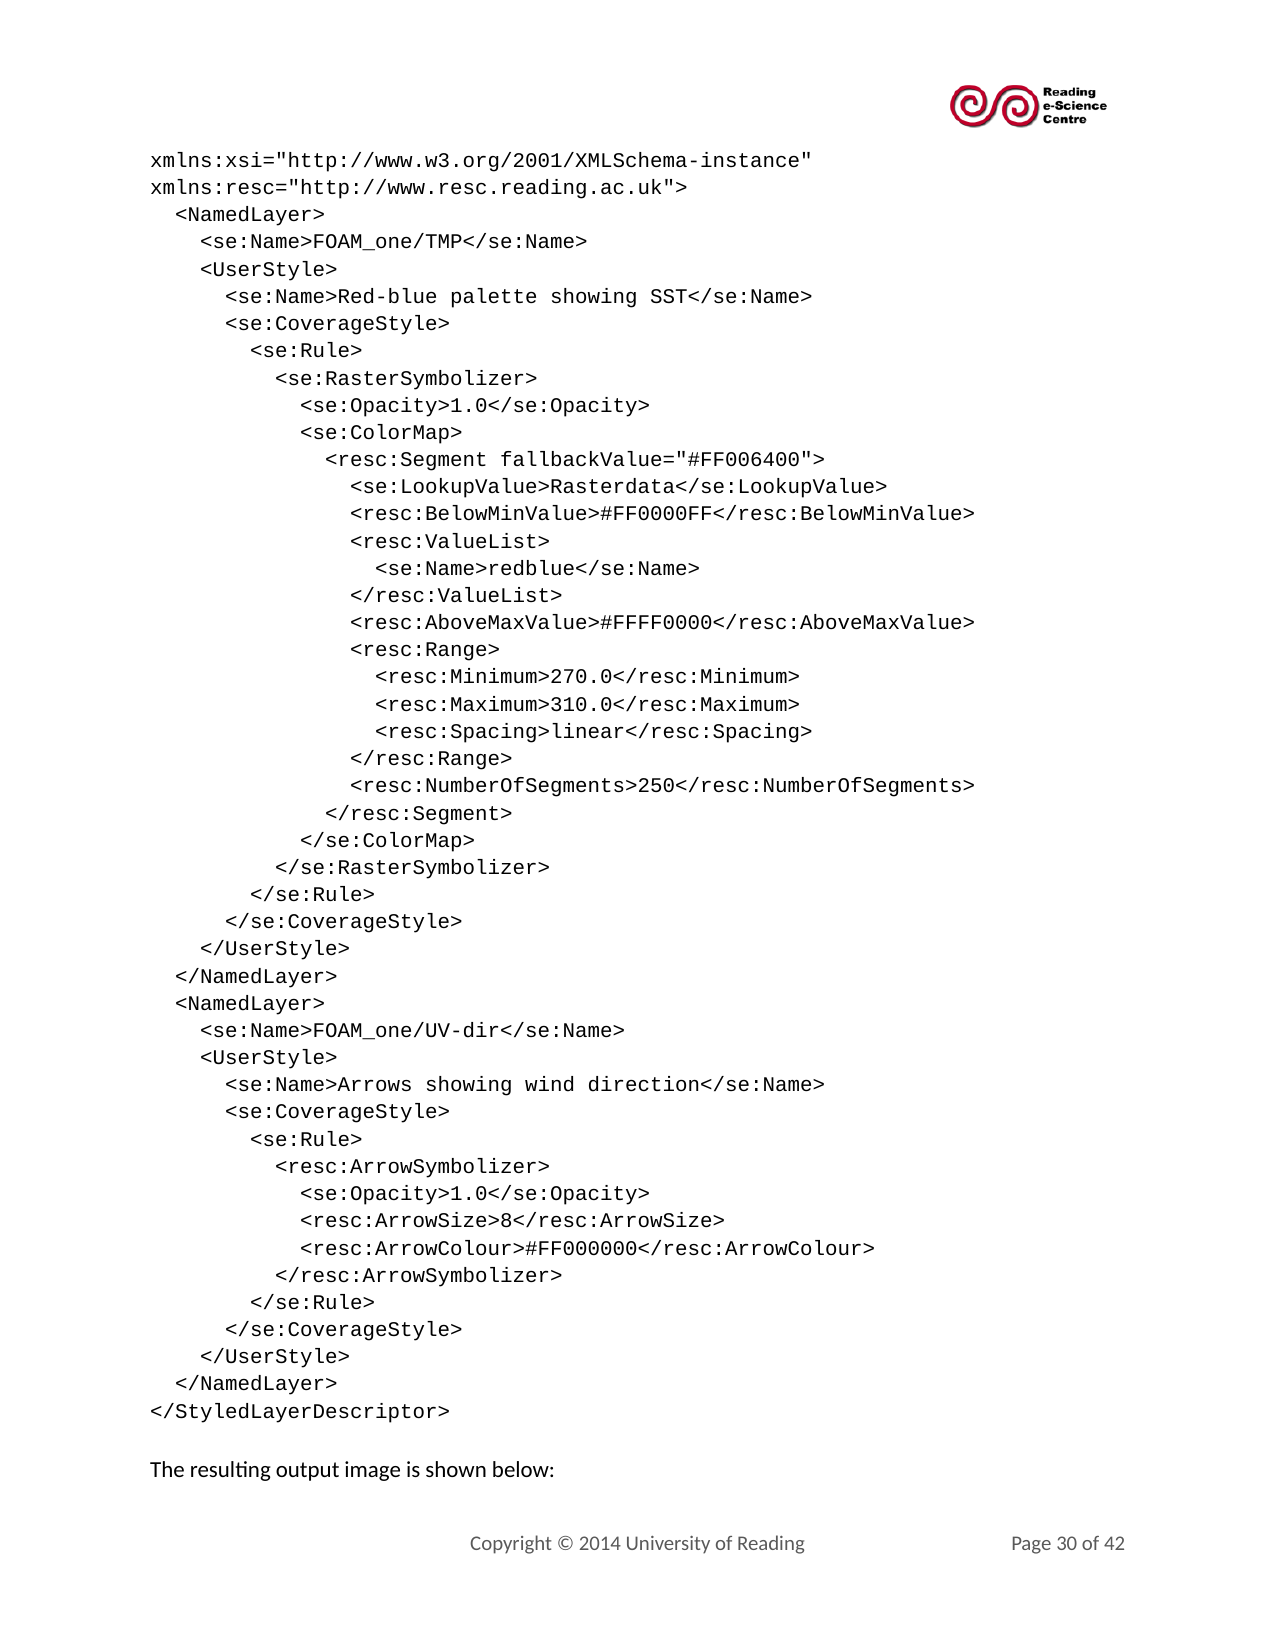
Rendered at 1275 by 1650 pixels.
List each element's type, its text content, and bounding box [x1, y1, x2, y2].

text <resc:ArrowColour>#FF000000</resc:ArrowColour> [150, 1237, 1125, 1261]
text <resc:AboveMaxValue>#FFFF0000</resc:AboveMaxValue> [150, 612, 1125, 636]
text <resc:NumberOfSegments>250</resc:NumberOfSegments> [150, 775, 1125, 799]
text </se:Rule> [150, 1292, 1125, 1316]
text <se:CoverageStyle> [150, 313, 1125, 337]
text </resc:ArrowSymbolizer> [150, 1265, 1125, 1288]
text </StyledLayerDescriptor> [150, 1401, 1125, 1424]
text <UserStyle> [150, 1047, 1125, 1071]
picture [949, 81, 1110, 131]
text <resc:Minimum>270.0</resc:Minimum> [150, 667, 1125, 690]
text <se:Name>FOAM_one/TMP</se:Name> [150, 232, 1125, 255]
text <se:ColorMap> [150, 422, 1125, 446]
text <se:Opacity>1.0</se:Opacity> [150, 1183, 1125, 1207]
text <resc:Spacing>linear</resc:Spacing> [150, 721, 1125, 744]
text </NamedLayer> [150, 1373, 1125, 1397]
text <resc:Range> [150, 639, 1125, 663]
text <resc:ValueList> [150, 531, 1125, 554]
text <UserStyle> [150, 259, 1125, 282]
text <resc:Segment fallbackValue="#FF006400"> [150, 449, 1125, 473]
text <se:Name>Arrows showing wind direction</se:Name> [150, 1074, 1125, 1098]
text </resc:Range> [150, 748, 1125, 772]
text <se:Rule> [150, 340, 1125, 364]
text <resc:BelowMinValue>#FF0000FF</resc:BelowMinValue> [150, 503, 1125, 527]
text </se:CoverageStyle> [150, 911, 1125, 935]
text </UserStyle> [150, 1346, 1125, 1370]
text </UserStyle> [150, 938, 1125, 962]
text <NamedLayer> [150, 204, 1125, 228]
text <se:Name>redblue</se:Name> [150, 558, 1125, 581]
text <se:CoverageStyle> [150, 1102, 1125, 1125]
text <resc:ArrowSize>8</resc:ArrowSize> [150, 1210, 1125, 1234]
text <se:RasterSymbolizer> [150, 367, 1125, 391]
text <se:Opacity>1.0</se:Opacity> [150, 395, 1125, 418]
text <se:LookupValue>Rasterdata</se:LookupValue> [150, 476, 1125, 500]
text <se:Rule> [150, 1129, 1125, 1152]
text The resulting output image is shown below: [150, 1455, 1125, 1483]
text </resc:ValueList> [150, 585, 1125, 609]
text <se:Name>Red-blue palette showing SST</se:Name> [150, 286, 1125, 309]
text <NamedLayer> [150, 993, 1125, 1016]
text <se:Name>FOAM_one/UV-dir</se:Name> [150, 1020, 1125, 1044]
text </se:RasterSymbolizer> [150, 857, 1125, 881]
text </se:Rule> [150, 884, 1125, 908]
text <resc:ArrowSymbolizer> [150, 1156, 1125, 1179]
text <resc:Maximum>310.0</resc:Maximum> [150, 694, 1125, 717]
text </resc:Segment> [150, 802, 1125, 826]
text </NamedLayer> [150, 966, 1125, 989]
text </se:CoverageStyle> [150, 1319, 1125, 1343]
text xmlns:xsi="http://www.w3.org/2001/XMLSchema-instance" xmlns:resc="http://www.resc.reading.ac.uk"> [150, 150, 1125, 201]
text </se:ColorMap> [150, 830, 1125, 853]
